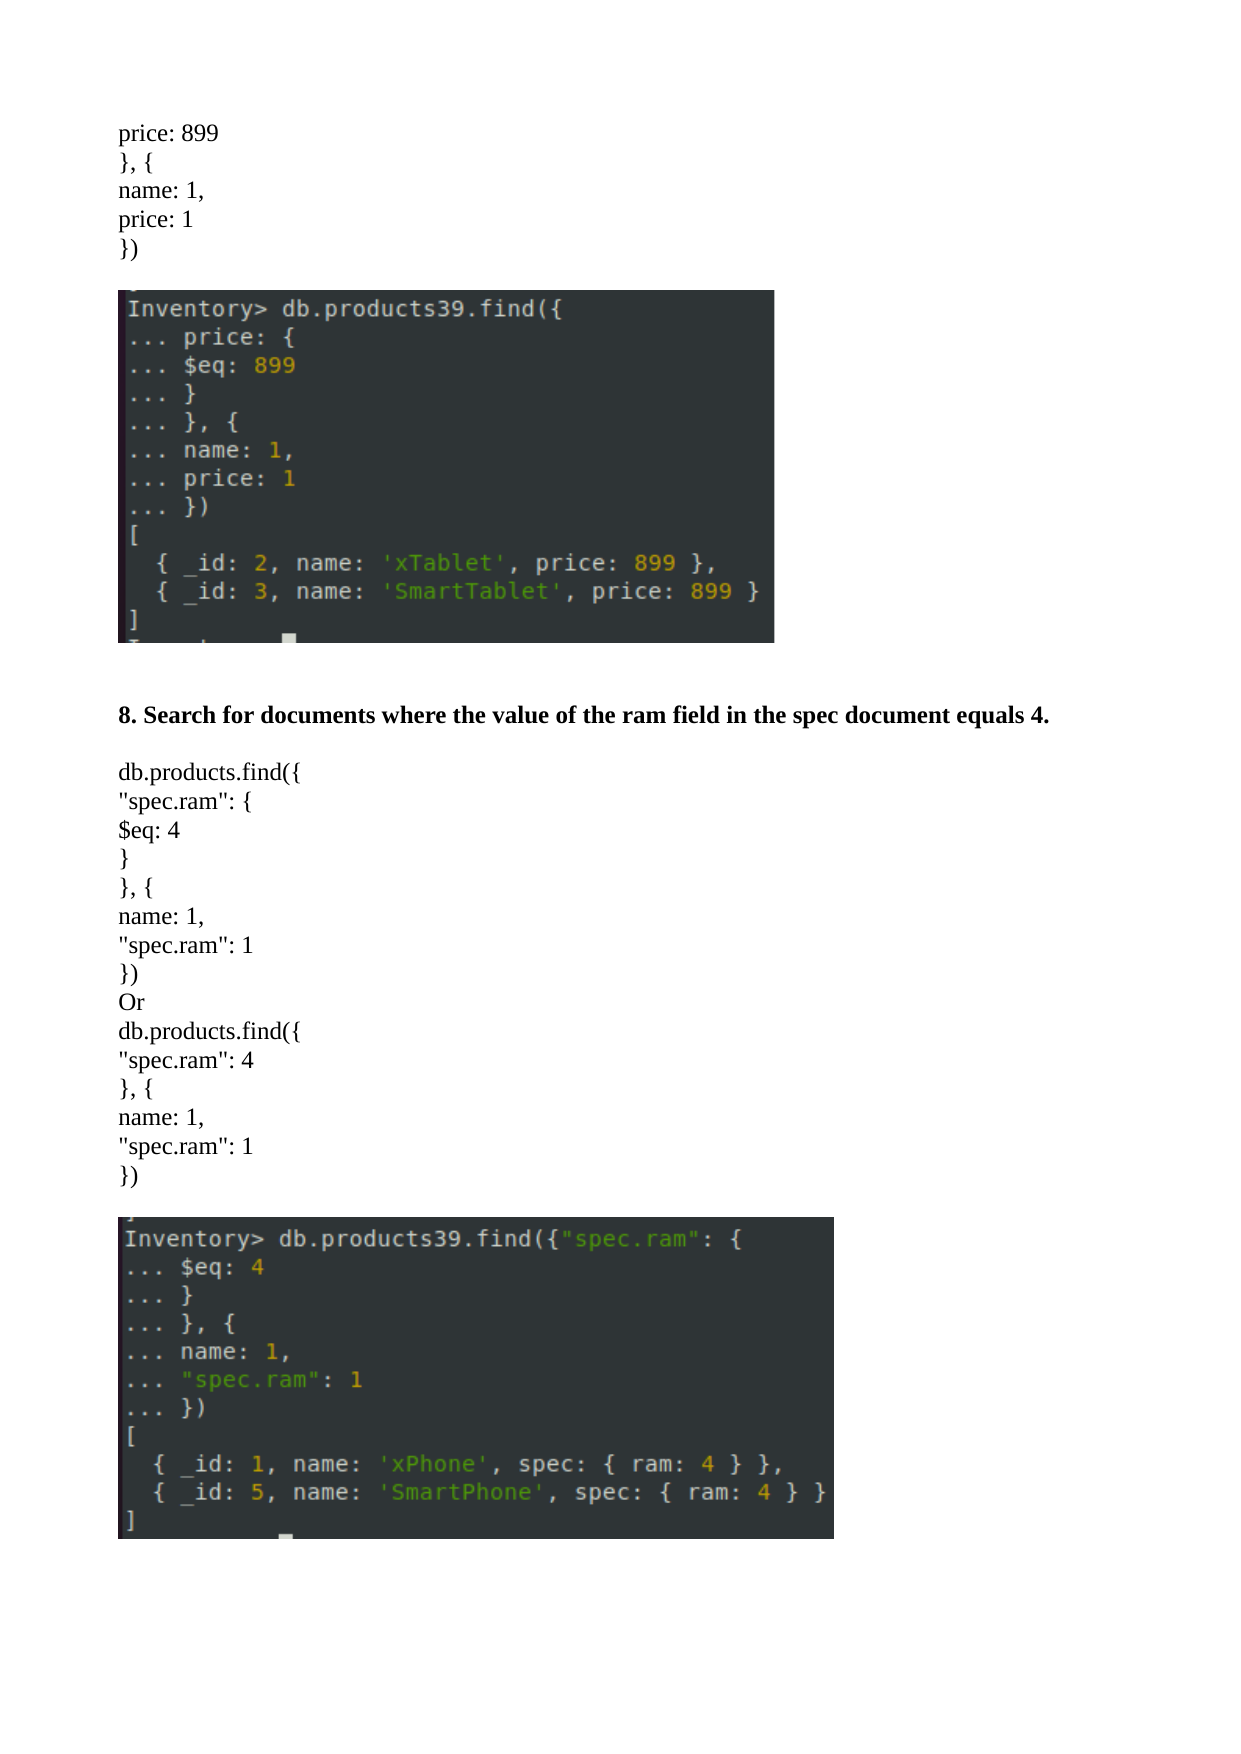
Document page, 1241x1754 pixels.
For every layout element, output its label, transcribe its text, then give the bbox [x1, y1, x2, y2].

text }, { [118, 1073, 1122, 1102]
text }) [118, 958, 1122, 987]
picture [118, 1217, 834, 1539]
text price: 1 [118, 204, 1122, 233]
text }) [118, 233, 1122, 262]
text name: 1, [118, 901, 1122, 930]
text }, { [118, 147, 1122, 176]
text db.products.find({ [118, 757, 1122, 786]
text name: 1, [118, 176, 1122, 204]
text $eq: 4 [118, 815, 1122, 843]
text }) [118, 1160, 1122, 1188]
picture [118, 290, 775, 643]
text price: 899 [118, 118, 1122, 147]
text } [118, 843, 1122, 872]
text "spec.ram": 4 [118, 1045, 1122, 1073]
text }, { [118, 872, 1122, 901]
text db.products.find({ [118, 1016, 1122, 1045]
text "spec.ram": 1 [118, 1131, 1122, 1160]
text name: 1, [118, 1102, 1122, 1131]
text 8. Search for documents where the value of the ram field in the spec document equals 4. [118, 700, 1122, 728]
text "spec.ram": { [118, 786, 1122, 815]
text Or [118, 987, 1122, 1016]
text "spec.ram": 1 [118, 930, 1122, 958]
